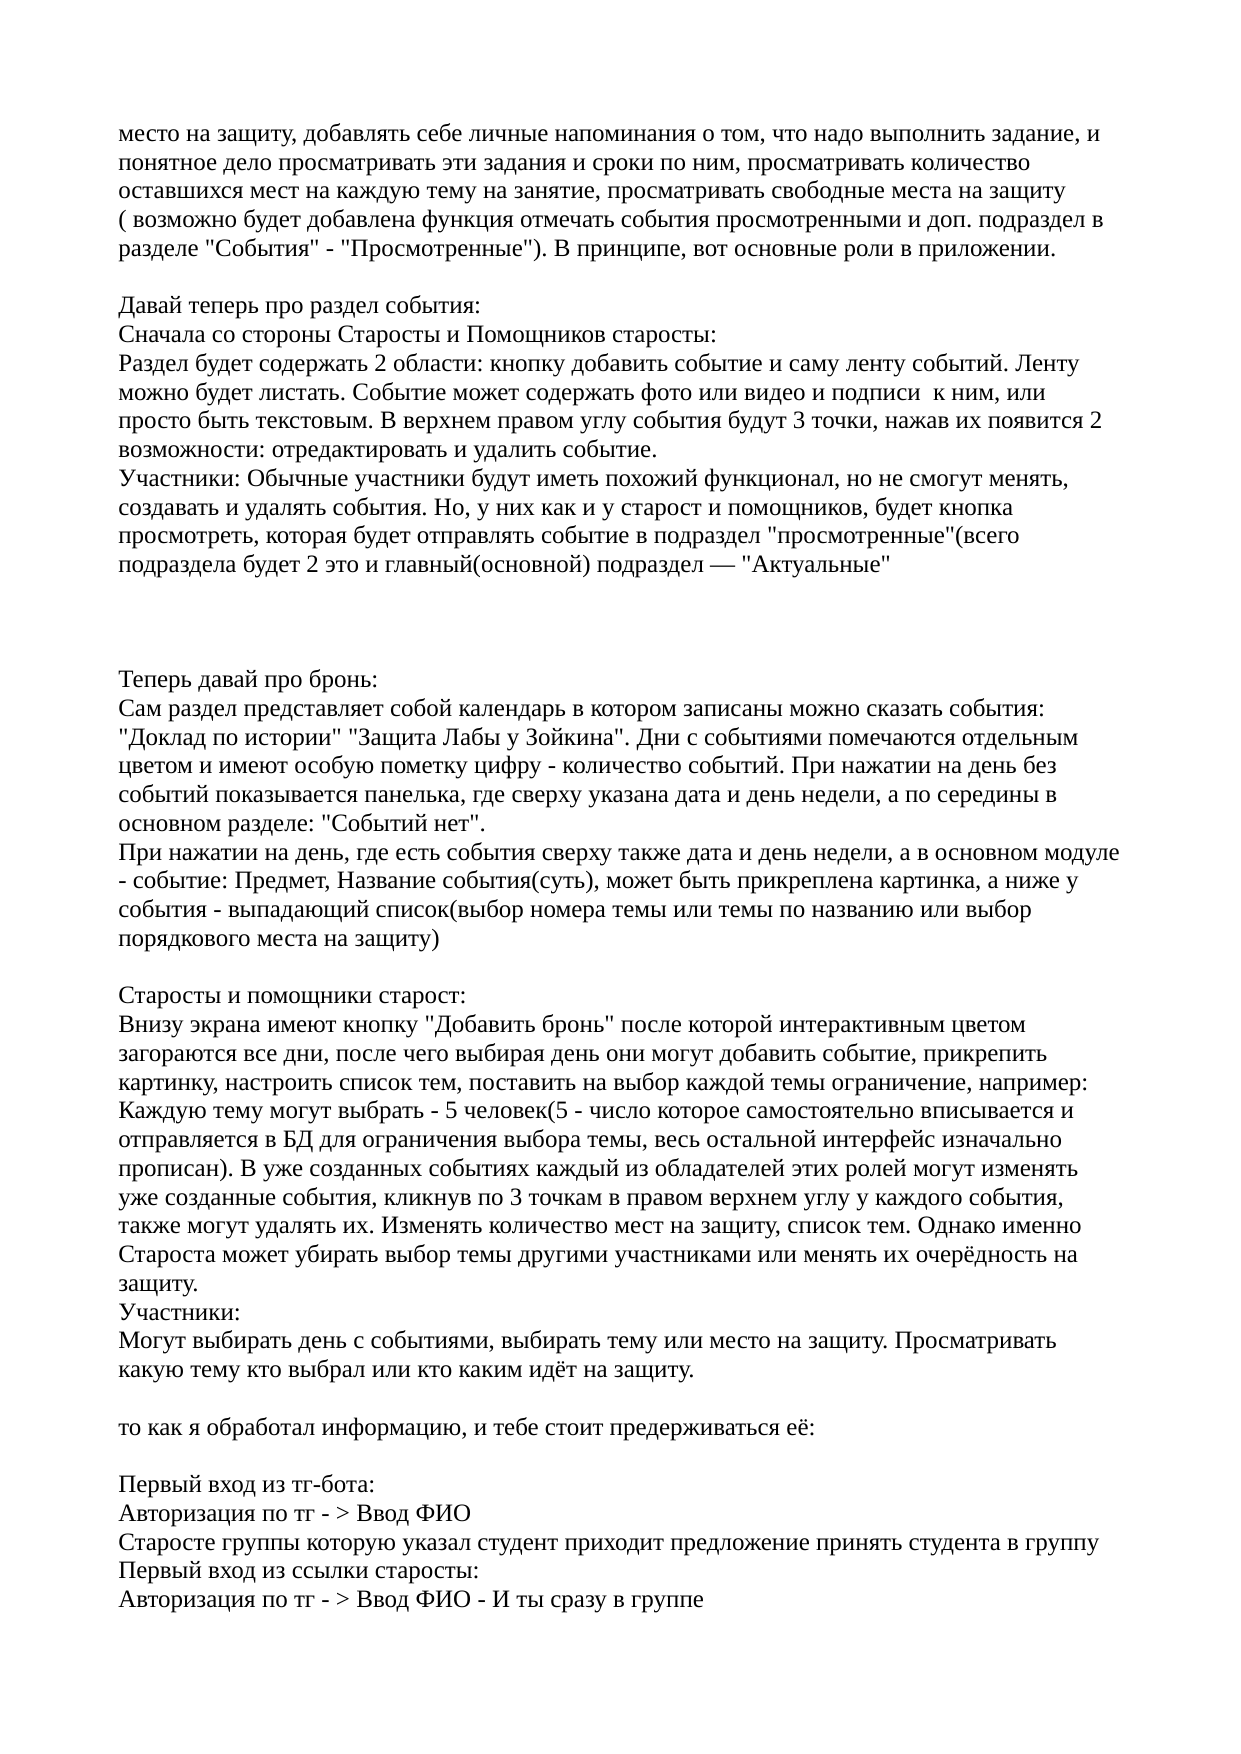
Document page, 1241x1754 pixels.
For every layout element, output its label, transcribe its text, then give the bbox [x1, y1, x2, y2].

text Первый вход из тг-бота: [118, 1469, 1122, 1498]
text то как я обработал информацию, и тебе стоит предерживаться её: [118, 1412, 1122, 1441]
text Первый вход из ссылки старосты: [118, 1556, 1122, 1584]
text Раздел будет содержать 2 области: кнопку добавить событие и саму ленту событий. Ленту можно будет листать. Событие может содержать фото или видео и подписи к ним, или просто быть текстовым. В верхнем правом углу события будут 3 точки, нажав их появится 2 возможности: отредактировать и удалить событие. [118, 348, 1122, 463]
text Могут выбирать день с событиями, выбирать тему или место на защиту. Просматривать какую тему кто выбрал или кто каким идёт на защиту. [118, 1326, 1122, 1383]
text Старосте группы которую указал студент приходит предложение принять студента в группу [118, 1527, 1122, 1556]
text место на защиту, добавлять себе личные напоминания о том, что надо выполнить задание, и понятное дело просматривать эти задания и сроки по ним, просматривать количество оставшихся мест на каждую тему на занятие, просматривать свободные места на защиту ( возможно будет добавлена функция отмечать события просмотренными и доп. подраздел в разделе "События" - "Просмотренные"). В принципе, вот основные роли в приложении. [118, 118, 1122, 262]
text Старосты и помощники старост: [118, 981, 1122, 1009]
text Авторизация по тг - > Ввод ФИО - И ты сразу в группе [118, 1584, 1122, 1613]
text Участники: Обычные участники будут иметь похожий функционал, но не смогут менять, создавать и удалять события. Но, у них как и у старост и помощников, будет кнопка просмотреть, которая будет отправлять событие в подраздел "просмотренные"(всего подраздела будет 2 это и главный(основной) подраздел — "Актуальные" [118, 463, 1122, 578]
text Теперь давай про бронь: [118, 664, 1122, 693]
text Авторизация по тг - > Ввод ФИО [118, 1498, 1122, 1527]
text При нажатии на день, где есть события сверху также дата и день недели, а в основном модуле - событие: Предмет, Название события(суть), может быть прикреплена картинка, а ниже у события - выпадающий список(выбор номера темы или темы по названию или выбор порядкового места на защиту) [118, 837, 1122, 952]
text Участники: [118, 1297, 1122, 1326]
text Давай теперь про раздел события: [118, 291, 1122, 319]
text Сам раздел представляет собой календарь в котором записаны можно сказать события: "Доклад по истории" "Защита Лабы у Зойкина". Дни с событиями помечаются отдельным цветом и имеют особую пометку цифру - количество событий. При нажатии на день без событий показывается панелька, где сверху указана дата и день недели, а по середины в основном разделе: "Событий нет". [118, 693, 1122, 837]
text Внизу экрана имеют кнопку "Добавить бронь" после которой интерактивным цветом загораются все дни, после чего выбирая день они могут добавить событие, прикрепить картинку, настроить список тем, поставить на выбор каждой темы ограничение, например: Каждую тему могут выбрать - 5 человек(5 - число которое самостоятельно вписывается и отправляется в БД для ограничения выбора темы, весь остальной интерфейс изначально прописан). В уже созданных событиях каждый из обладателей этих ролей могут изменять уже созданные события, кликнув по 3 точкам в правом верхнем углу у каждого события, также могут удалять их. Изменять количество мест на защиту, список тем. Однако именно Староста может убирать выбор темы другими участниками или менять их очерёдность на защиту. [118, 1009, 1122, 1297]
text Cначала со стороны Старосты и Помощников старосты: [118, 319, 1122, 348]
